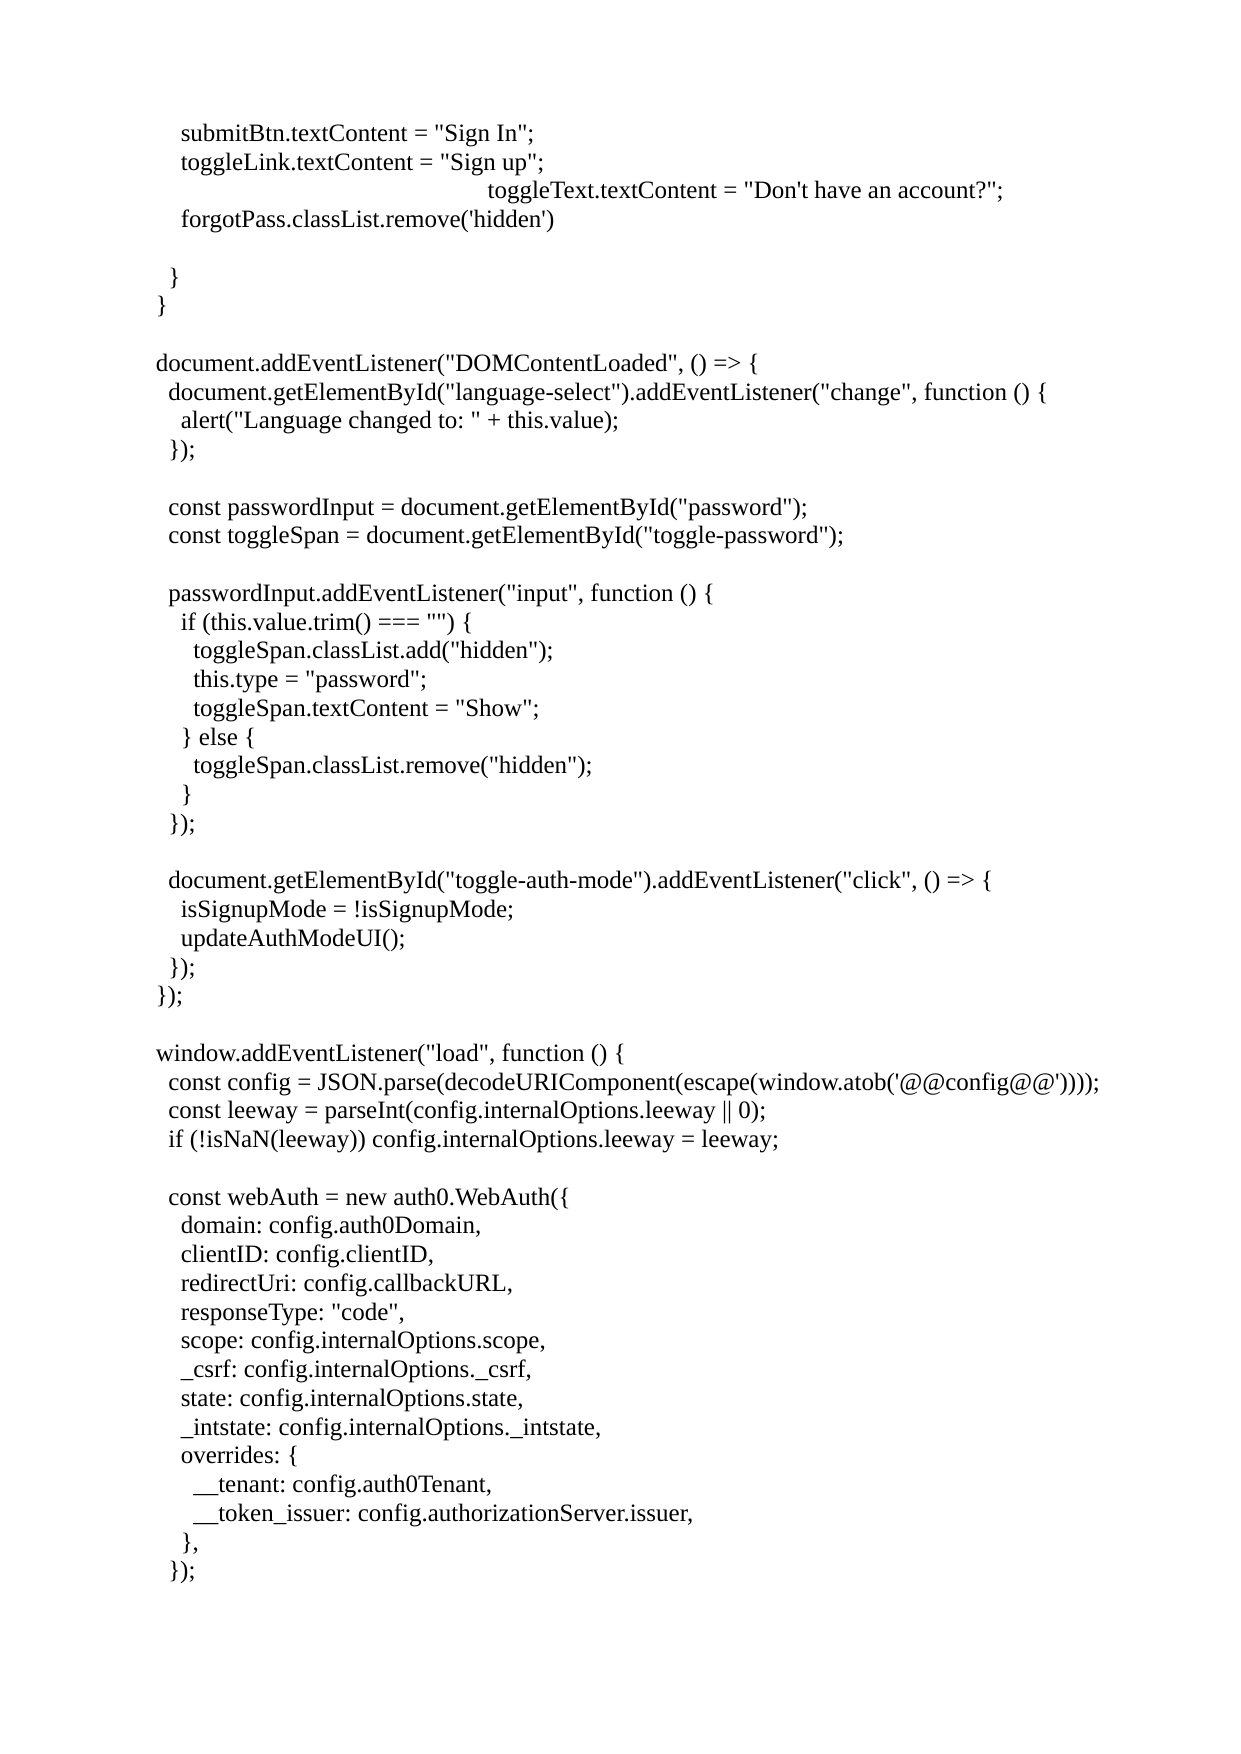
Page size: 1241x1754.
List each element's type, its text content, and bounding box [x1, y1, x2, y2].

text } [118, 262, 1122, 291]
text toggleSpan.textContent = "Show"; [118, 693, 1122, 722]
text state: config.internalOptions.state, [118, 1383, 1122, 1412]
text clientID: config.clientID, [118, 1239, 1122, 1268]
text window.addEventListener("load", function () { [118, 1038, 1122, 1067]
text } [118, 291, 1122, 319]
text document.getElementById("language-select").addEventListener("change", function () { [118, 377, 1122, 406]
text }); [118, 952, 1122, 981]
text } else { [118, 722, 1122, 751]
text toggleText.textContent = "Don't have an account?"; [118, 176, 1122, 204]
text redirectUri: config.callbackURL, [118, 1268, 1122, 1297]
text } [118, 779, 1122, 808]
text __token_issuer: config.authorizationServer.issuer, [118, 1498, 1122, 1527]
text document.getElementById("toggle-auth-mode").addEventListener("click", () => { [118, 866, 1122, 894]
text toggleSpan.classList.add("hidden"); [118, 636, 1122, 664]
text if (!isNaN(leeway)) config.internalOptions.leeway = leeway; [118, 1124, 1122, 1153]
text }, [118, 1527, 1122, 1556]
text this.type = "password"; [118, 664, 1122, 693]
text if (this.value.trim() === "") { [118, 607, 1122, 636]
text isSignupMode = !isSignupMode; [118, 894, 1122, 923]
text scope: config.internalOptions.scope, [118, 1326, 1122, 1354]
text passwordInput.addEventListener("input", function () { [118, 578, 1122, 607]
text updateAuthModeUI(); [118, 923, 1122, 952]
text const leeway = parseInt(config.internalOptions.leeway || 0); [118, 1096, 1122, 1124]
text forgotPass.classList.remove('hidden') [118, 204, 1122, 233]
text _intstate: config.internalOptions._intstate, [118, 1412, 1122, 1441]
text toggleLink.textContent = "Sign up"; [118, 147, 1122, 176]
text domain: config.auth0Domain, [118, 1211, 1122, 1239]
text const config = JSON.parse(decodeURIComponent(escape(window.atob('@@config@@')))); [118, 1067, 1122, 1096]
text const passwordInput = document.getElementById("password"); [118, 492, 1122, 521]
text overrides: { [118, 1441, 1122, 1469]
text toggleSpan.classList.remove("hidden"); [118, 751, 1122, 779]
text submitBtn.textContent = "Sign In"; [118, 118, 1122, 147]
text const webAuth = new auth0.WebAuth({ [118, 1182, 1122, 1211]
text document.addEventListener("DOMContentLoaded", () => { [118, 348, 1122, 377]
text }); [118, 808, 1122, 837]
text }); [118, 434, 1122, 463]
text alert("Language changed to: " + this.value); [118, 406, 1122, 434]
text responseType: "code", [118, 1297, 1122, 1326]
text const toggleSpan = document.getElementById("toggle-password"); [118, 521, 1122, 549]
text __tenant: config.auth0Tenant, [118, 1469, 1122, 1498]
text }); [118, 1556, 1122, 1584]
text }); [118, 981, 1122, 1009]
text _csrf: config.internalOptions._csrf, [118, 1354, 1122, 1383]
